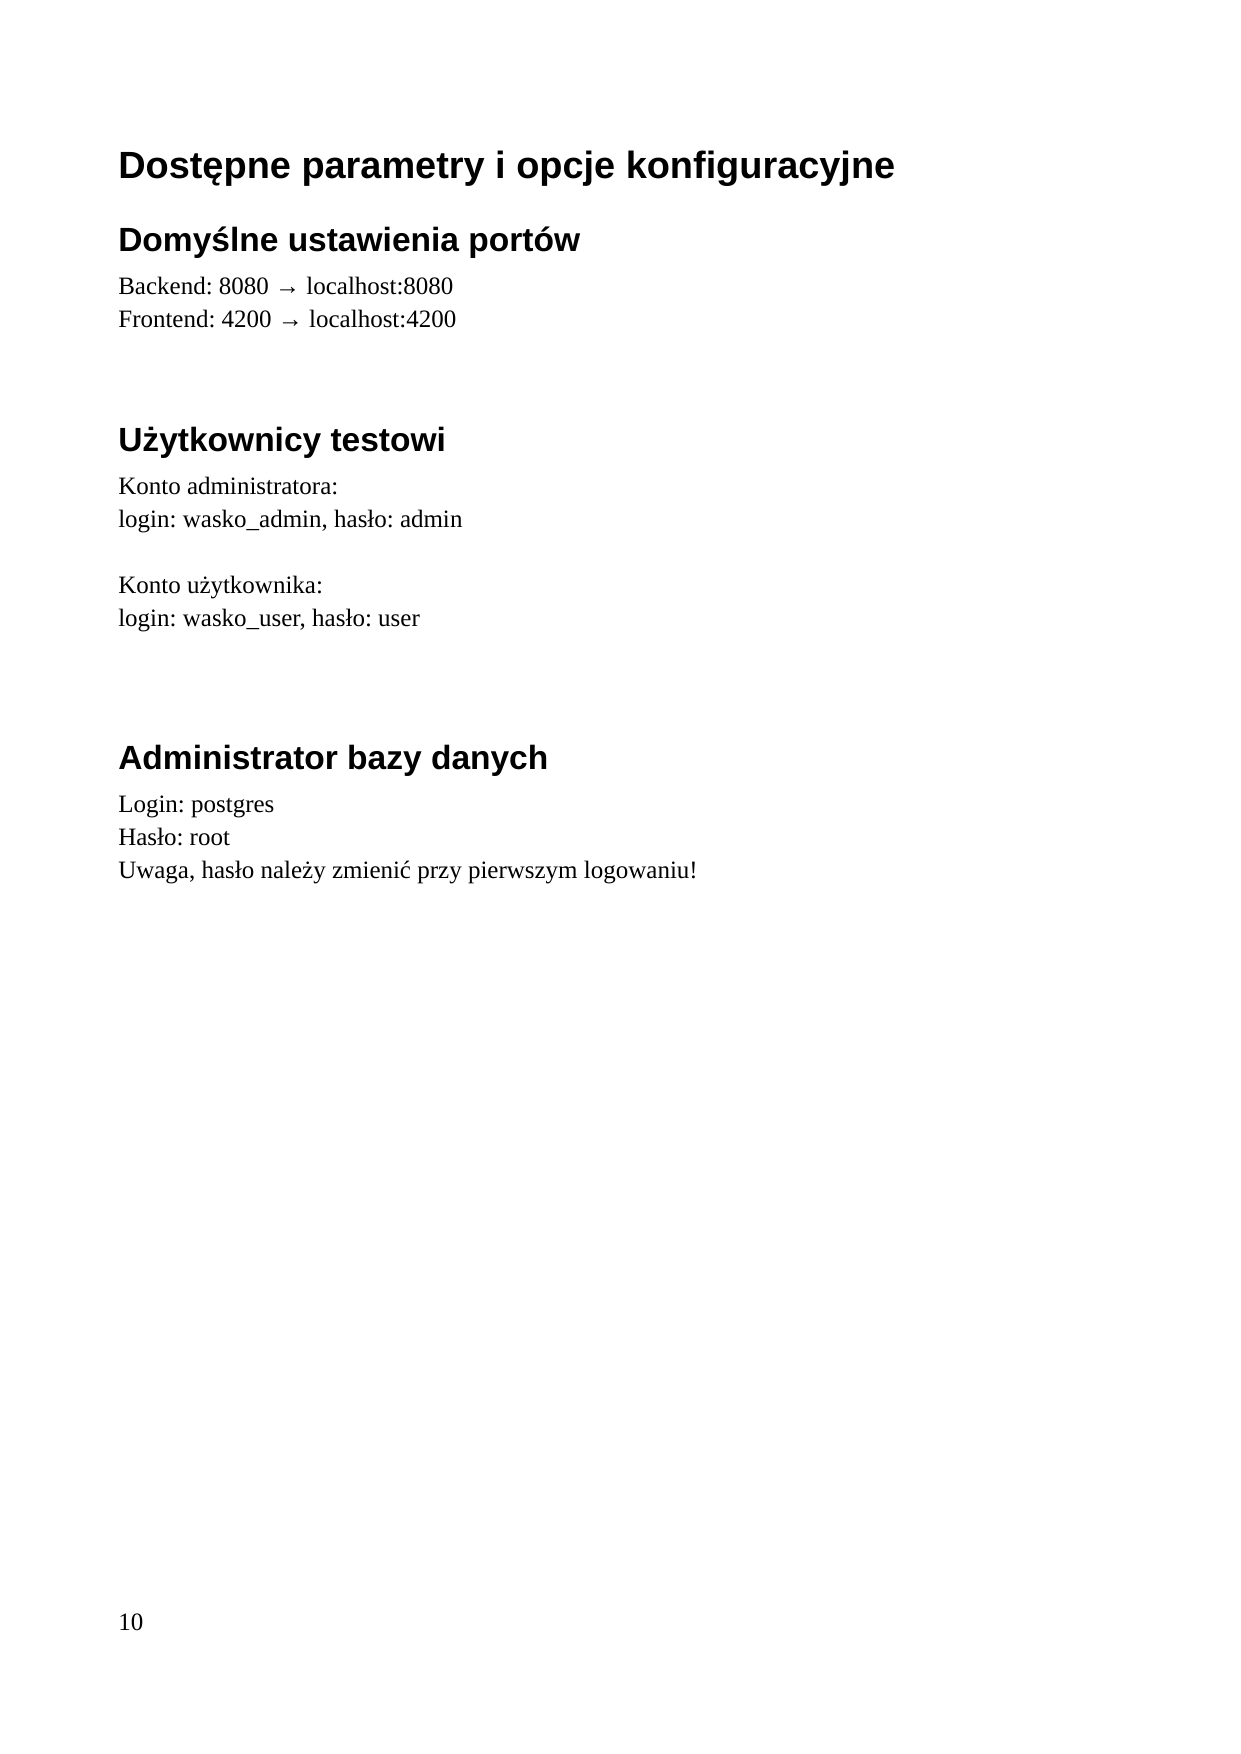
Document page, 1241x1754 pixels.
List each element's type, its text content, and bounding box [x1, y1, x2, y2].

text Konto administratora: login: wasko_admin, hasło: admin Konto użytkownika: login: wasko_user, hasło: user [118, 471, 1122, 698]
text Backend: 8080 → localhost:8080 Frontend: 4200 → localhost:4200 [118, 271, 1122, 333]
subtitle Domyślne ustawienia portów [118, 220, 1122, 259]
text Login: postgres Hasło: root Uwaga, hasło należy zmienić przy pierwszym logowaniu! [118, 789, 1122, 884]
subtitle Dostępne parametry i opcje konfiguracyjne [118, 143, 1122, 187]
subtitle Użytkownicy testowi [118, 420, 1122, 459]
subtitle Administrator bazy danych [118, 738, 1122, 777]
